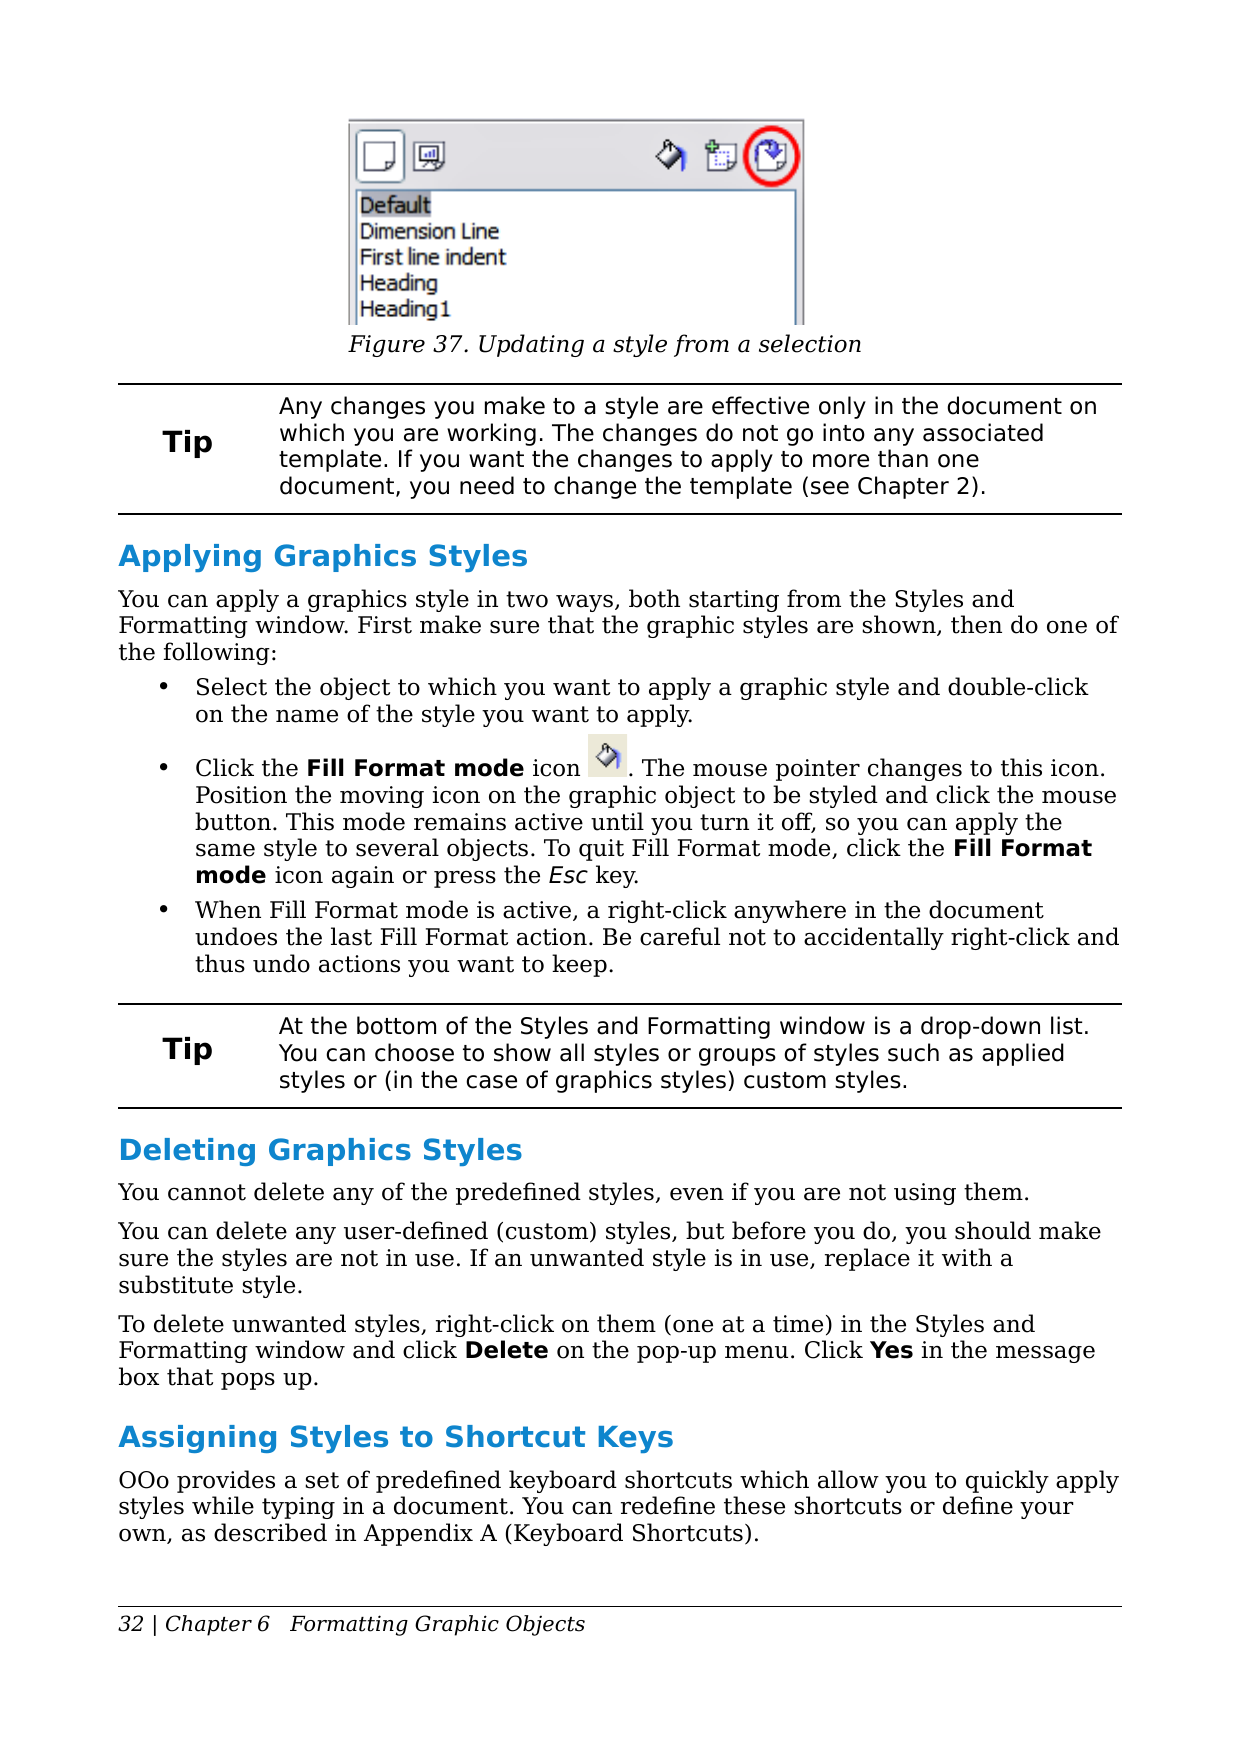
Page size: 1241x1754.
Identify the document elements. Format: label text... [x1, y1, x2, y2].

list Click the Fill Format mode icon . The mouse pointer changes to this icon. Position the moving icon on the graphic object to be styled and click the mouse button. This mode remains active until you turn it off, so you can apply the same style to several objects. To quit Fill Format mode, click the Fill Format mode icon again or press the Esc key. [156, 734, 1122, 889]
subtitle Assigning Styles to Shortcut Keys [118, 1421, 1122, 1454]
table_header Any changes you make to a style are effective only in the document on which you are working. The changes do not go into any associated template. If you want the changes to apply to more than one document, you need to change the template (see Chapter 2). [258, 385, 1122, 513]
subtitle Applying Graphics Styles [118, 539, 1122, 573]
subtitle Deleting Graphics Styles [118, 1133, 1122, 1167]
text You cannot delete any of the predefined styles, even if you are not using them. [118, 1179, 1122, 1206]
list You can apply a graphics style in two ways, both starting from the Styles and Formatting window. First make sure that the graphic styles are shown, then do one of the following: [118, 586, 1122, 666]
list When Fill Format mode is active, a right-click anywhere in the document undoes the last Fill Format action. Be careful not to accidentally right-click and thus undo actions you want to keep. [156, 895, 1122, 978]
list Select the object to which you want to apply a graphic style and double-click on the name of the style you want to apply. [156, 672, 1122, 728]
text You can delete any user-defined (custom) styles, but before you do, you should make sure the styles are not in use. If an unwanted style is in use, replace it with a substitute style. [118, 1218, 1122, 1298]
picture [348, 118, 805, 325]
list Figure 37. Updating a style from a selection [348, 331, 892, 357]
table_header Tip [118, 1005, 257, 1107]
text To delete unwanted styles, right-click on them (one at a time) in the Styles and Formatting window and click Delete on the pop-up menu. Click Yes in the message box that pops up. [118, 1311, 1122, 1391]
table_header Tip [118, 385, 257, 513]
text OOo provides a set of predefined keyboard shortcuts which allow you to quickly apply styles while typing in a document. You can redefine these shortcuts or define your own, as described in Appendix A (Keyboard Shortcuts). [118, 1467, 1122, 1547]
table_header At the bottom of the Styles and Formatting window is a drop-down list. You can choose to show all styles or groups of styles such as applied styles or (in the case of graphics styles) custom styles. [258, 1005, 1122, 1107]
picture [588, 734, 628, 777]
